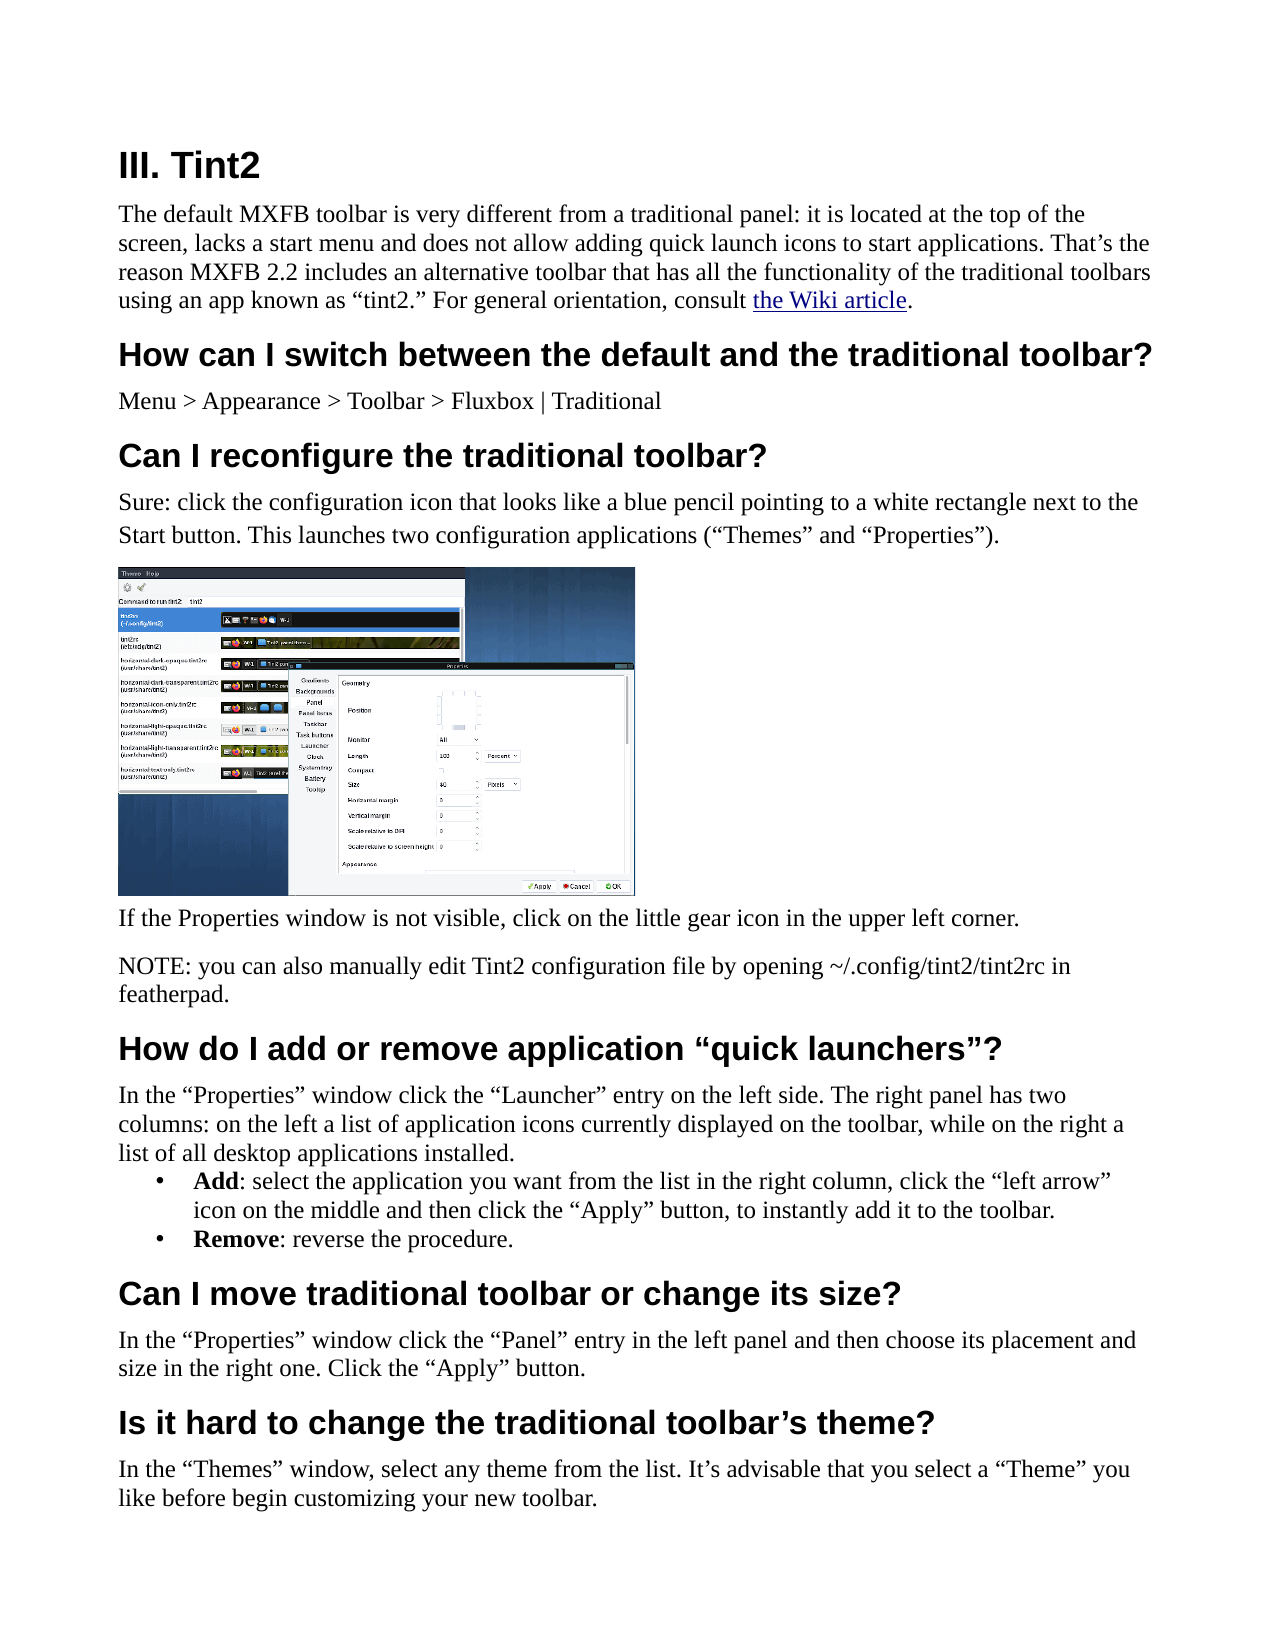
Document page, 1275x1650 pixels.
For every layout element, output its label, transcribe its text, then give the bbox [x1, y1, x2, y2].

subtitle III. Tint2 [118, 143, 1157, 187]
text Menu > Appearance > Toolbar > Fluxbox | Traditional [118, 386, 1157, 415]
text NOTE: you can also manually edit Tint2 configuration file by opening ~/.config/tint2/tint2rc in featherpad. [118, 951, 1157, 1008]
list Remove: reverse the procedure. [156, 1224, 1157, 1253]
text In the “Properties” window click the “Launcher” entry on the left side. The right panel has two columns: on the left a list of application icons currently displayed on the toolbar, while on the right a list of all desktop applications installed. [118, 1080, 1157, 1166]
subtitle Is it hard to change the traditional toolbar’s theme? [118, 1403, 1157, 1442]
text In the “Properties” window click the “Panel” entry in the left panel and then choose its placement and size in the right one. Click the “Apply” button. [118, 1325, 1157, 1382]
subtitle Can I move traditional toolbar or change its size? [118, 1273, 1157, 1312]
text The default MXFB toolbar is very different from a traditional panel: it is located at the top of the screen, lacks a start menu and does not allow adding quick launch icons to start applications. That’s the reason MXFB 2.2 includes an alternative toolbar that has all the functionality of the traditional toolbars using an app known as “tint2.” For general orientation, consult the Wiki article. [118, 199, 1157, 314]
subtitle How do I add or remove application “quick launchers”? [118, 1029, 1157, 1068]
subtitle Can I reconfigure the traditional toolbar? [118, 436, 1157, 474]
list Add: select the application you want from the list in the right column, click the “left arrow” icon on the middle and then click the “Apply” button, to instantly add it to the toolbar. [156, 1166, 1157, 1224]
text In the “Themes” window, select any theme from the list. It’s advisable that you select a “Theme” you like before begin customizing your new toolbar. [118, 1454, 1157, 1512]
picture [118, 567, 636, 896]
text If the Properties window is not visible, click on the little gear icon in the upper left corner. [118, 903, 1157, 932]
text Sure: click the configuration icon that looks like a blue pencil pointing to a white rectangle next to the Start button. This launches two configuration applications (“Themes” and “Properties”). [118, 487, 1157, 549]
subtitle How can I switch between the default and the traditional toolbar? [118, 335, 1157, 374]
